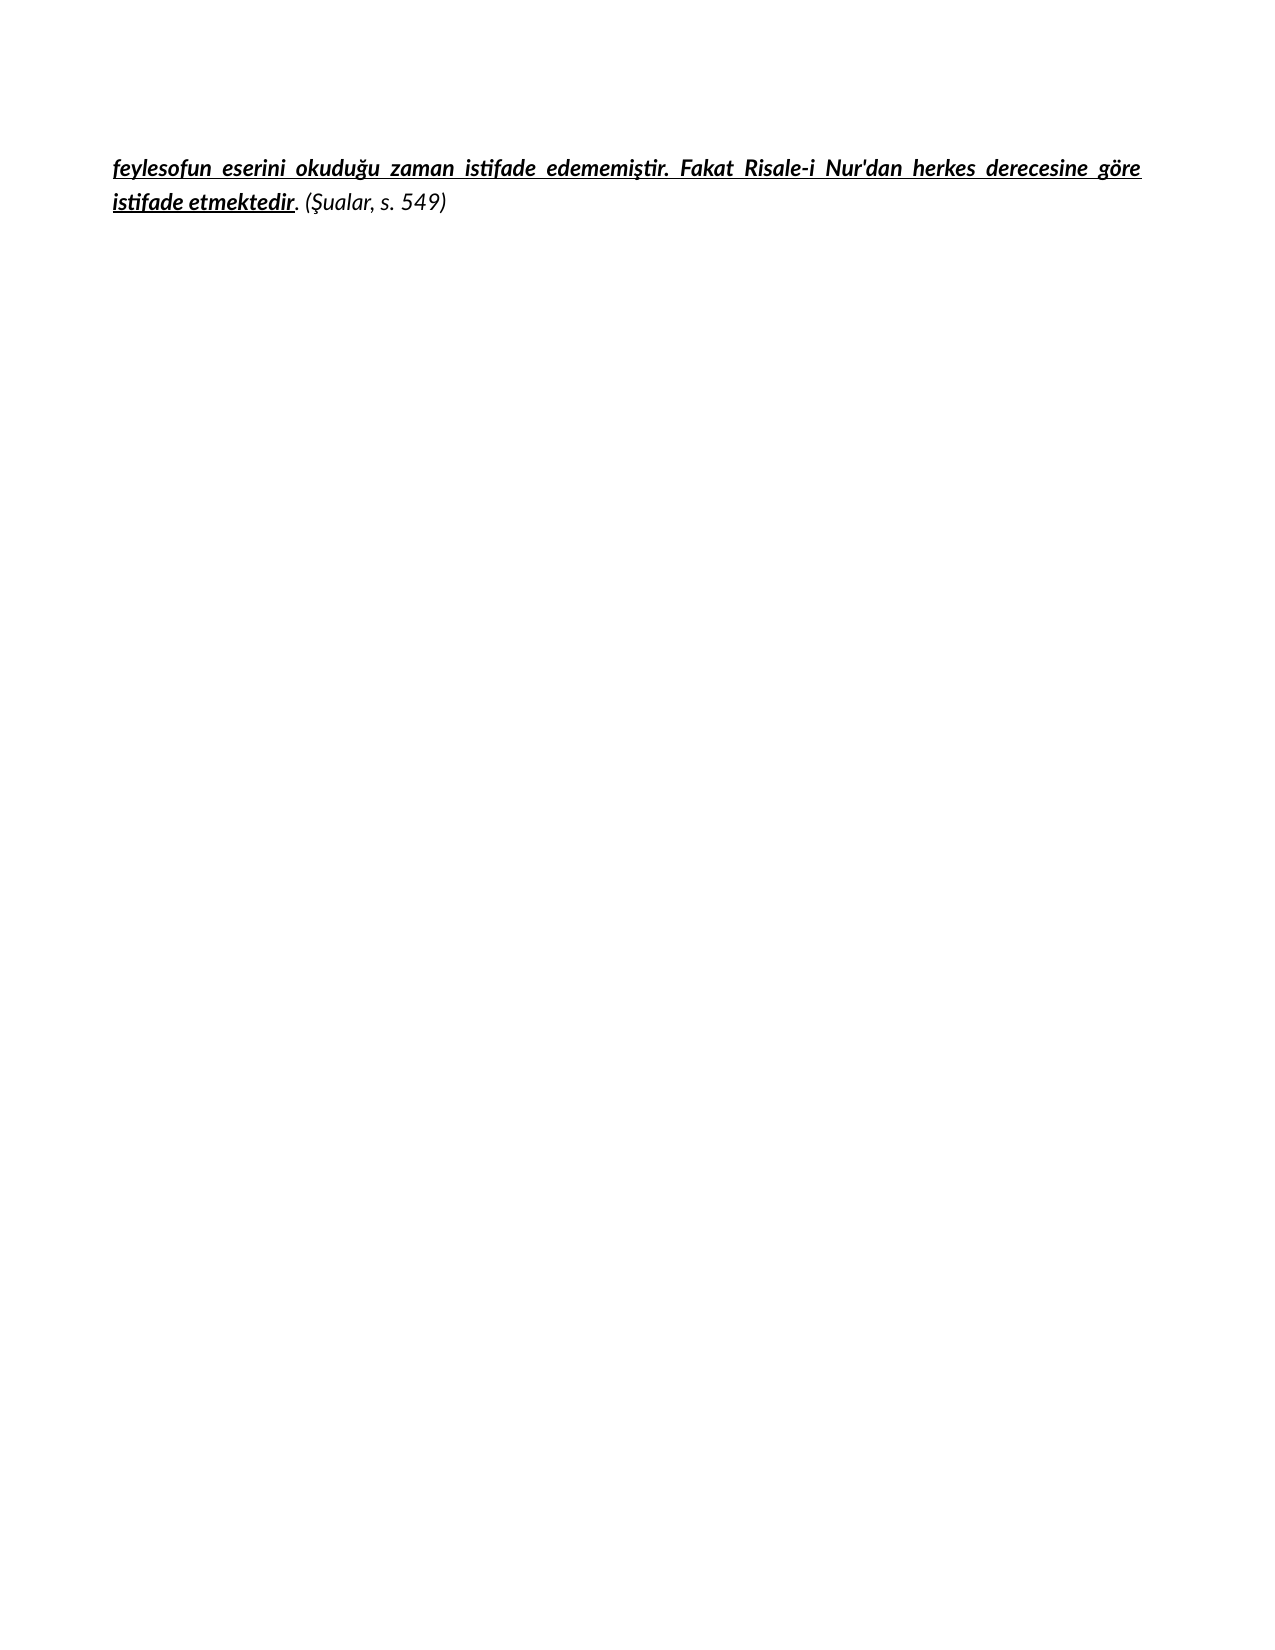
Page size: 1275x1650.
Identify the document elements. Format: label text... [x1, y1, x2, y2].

text feylesofun eserini okuduğu zaman istifade edememiştir. Fakat Risale-i Nur'dan herkes derecesine göre istifade etmektedir. (Şualar, s. 549) [112, 150, 1145, 217]
